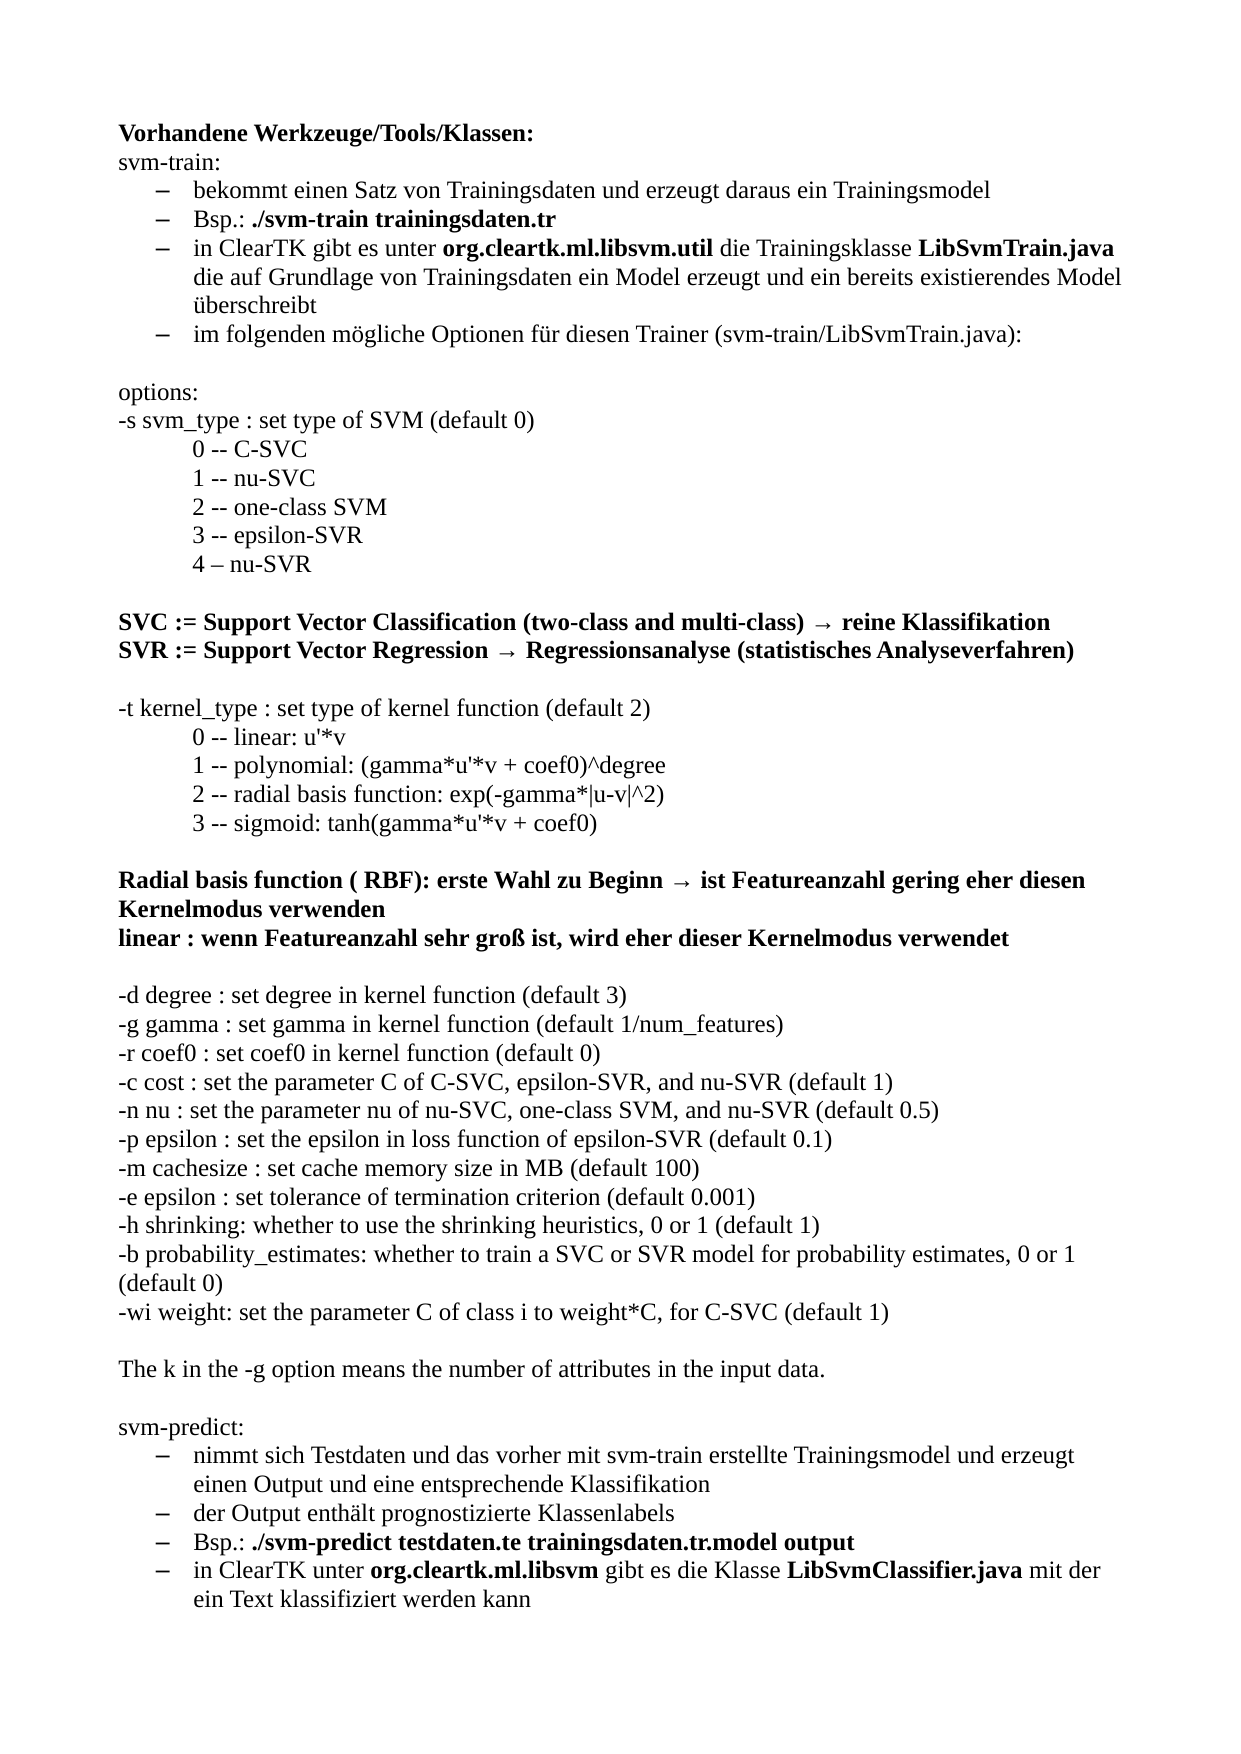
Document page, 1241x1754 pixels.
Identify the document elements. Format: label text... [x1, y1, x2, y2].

text 0 -- C-SVC [118, 434, 1122, 463]
text -r coef0 : set coef0 in kernel function (default 0) [118, 1038, 1122, 1067]
text 3 -- sigmoid: tanh(gamma*u'*v + coef0) [118, 808, 1122, 837]
text -wi weight: set the parameter C of class i to weight*C, for C-SVC (default 1) [118, 1297, 1122, 1326]
text -n nu : set the parameter nu of nu-SVC, one-class SVM, and nu-SVR (default 0.5) [118, 1096, 1122, 1124]
list der Output enthält prognostizierte Klassenlabels [156, 1498, 1122, 1527]
text -g gamma : set gamma in kernel function (default 1/num_features) [118, 1009, 1122, 1038]
text -e epsilon : set tolerance of termination criterion (default 0.001) [118, 1182, 1122, 1211]
text -m cachesize : set cache memory size in MB (default 100) [118, 1153, 1122, 1182]
text 1 -- polynomial: (gamma*u'*v + coef0)^degree [118, 751, 1122, 779]
list Bsp.: ./svm-predict testdaten.te trainingsdaten.tr.model output [156, 1527, 1122, 1556]
list im folgenden mögliche Optionen für diesen Trainer (svm-train/LibSvmTrain.java): [156, 319, 1122, 348]
list nimmt sich Testdaten und das vorher mit svm-train erstellte Trainingsmodel und erzeugt einen Output und eine entsprechende Klassifikation [156, 1441, 1122, 1498]
text SVC := Support Vector Classification (two-class and multi-class) → reine Klassifikation [118, 607, 1122, 636]
text Radial basis function ( RBF): erste Wahl zu Beginn → ist Featureanzahl gering eher diesen Kernelmodus verwenden [118, 866, 1122, 923]
text 1 -- nu-SVC [118, 463, 1122, 492]
text options: [118, 377, 1122, 406]
text svm-train: [118, 147, 1122, 176]
text 4 – nu-SVR [118, 549, 1122, 578]
text -c cost : set the parameter C of C-SVC, epsilon-SVR, and nu-SVR (default 1) [118, 1067, 1122, 1096]
text svm-predict: [118, 1412, 1122, 1441]
list in ClearTK gibt es unter org.cleartk.ml.libsvm.util die Trainingsklasse LibSvmTrain.java die auf Grundlage von Trainingsdaten ein Model erzeugt und ein bereits existierendes Model überschreibt [156, 233, 1122, 319]
text Vorhandene Werkzeuge/Tools/Klassen: [118, 118, 1122, 147]
text 3 -- epsilon-SVR [118, 521, 1122, 549]
text -p epsilon : set the epsilon in loss function of epsilon-SVR (default 0.1) [118, 1124, 1122, 1153]
list in ClearTK unter org.cleartk.ml.libsvm gibt es die Klasse LibSvmClassifier.java mit der ein Text klassifiziert werden kann [156, 1556, 1122, 1613]
list Bsp.: ./svm-train trainingsdaten.tr [156, 204, 1122, 233]
text The k in the -g option means the number of attributes in the input data. [118, 1354, 1122, 1383]
text -s svm_type : set type of SVM (default 0) [118, 406, 1122, 434]
text 0 -- linear: u'*v [118, 722, 1122, 751]
list bekommt einen Satz von Trainingsdaten und erzeugt daraus ein Trainingsmodel [156, 176, 1122, 204]
text 2 -- radial basis function: exp(-gamma*|u-v|^2) [118, 779, 1122, 808]
text -b probability_estimates: whether to train a SVC or SVR model for probability estimates, 0 or 1 (default 0) [118, 1239, 1122, 1297]
text linear : wenn Featureanzahl sehr groß ist, wird eher dieser Kernelmodus verwendet [118, 923, 1122, 952]
text -t kernel_type : set type of kernel function (default 2) [118, 693, 1122, 722]
text -d degree : set degree in kernel function (default 3) [118, 981, 1122, 1009]
text -h shrinking: whether to use the shrinking heuristics, 0 or 1 (default 1) [118, 1211, 1122, 1239]
text 2 -- one-class SVM [118, 492, 1122, 521]
text SVR := Support Vector Regression → Regressionsanalyse (statistisches Analyseverfahren) [118, 636, 1122, 664]
